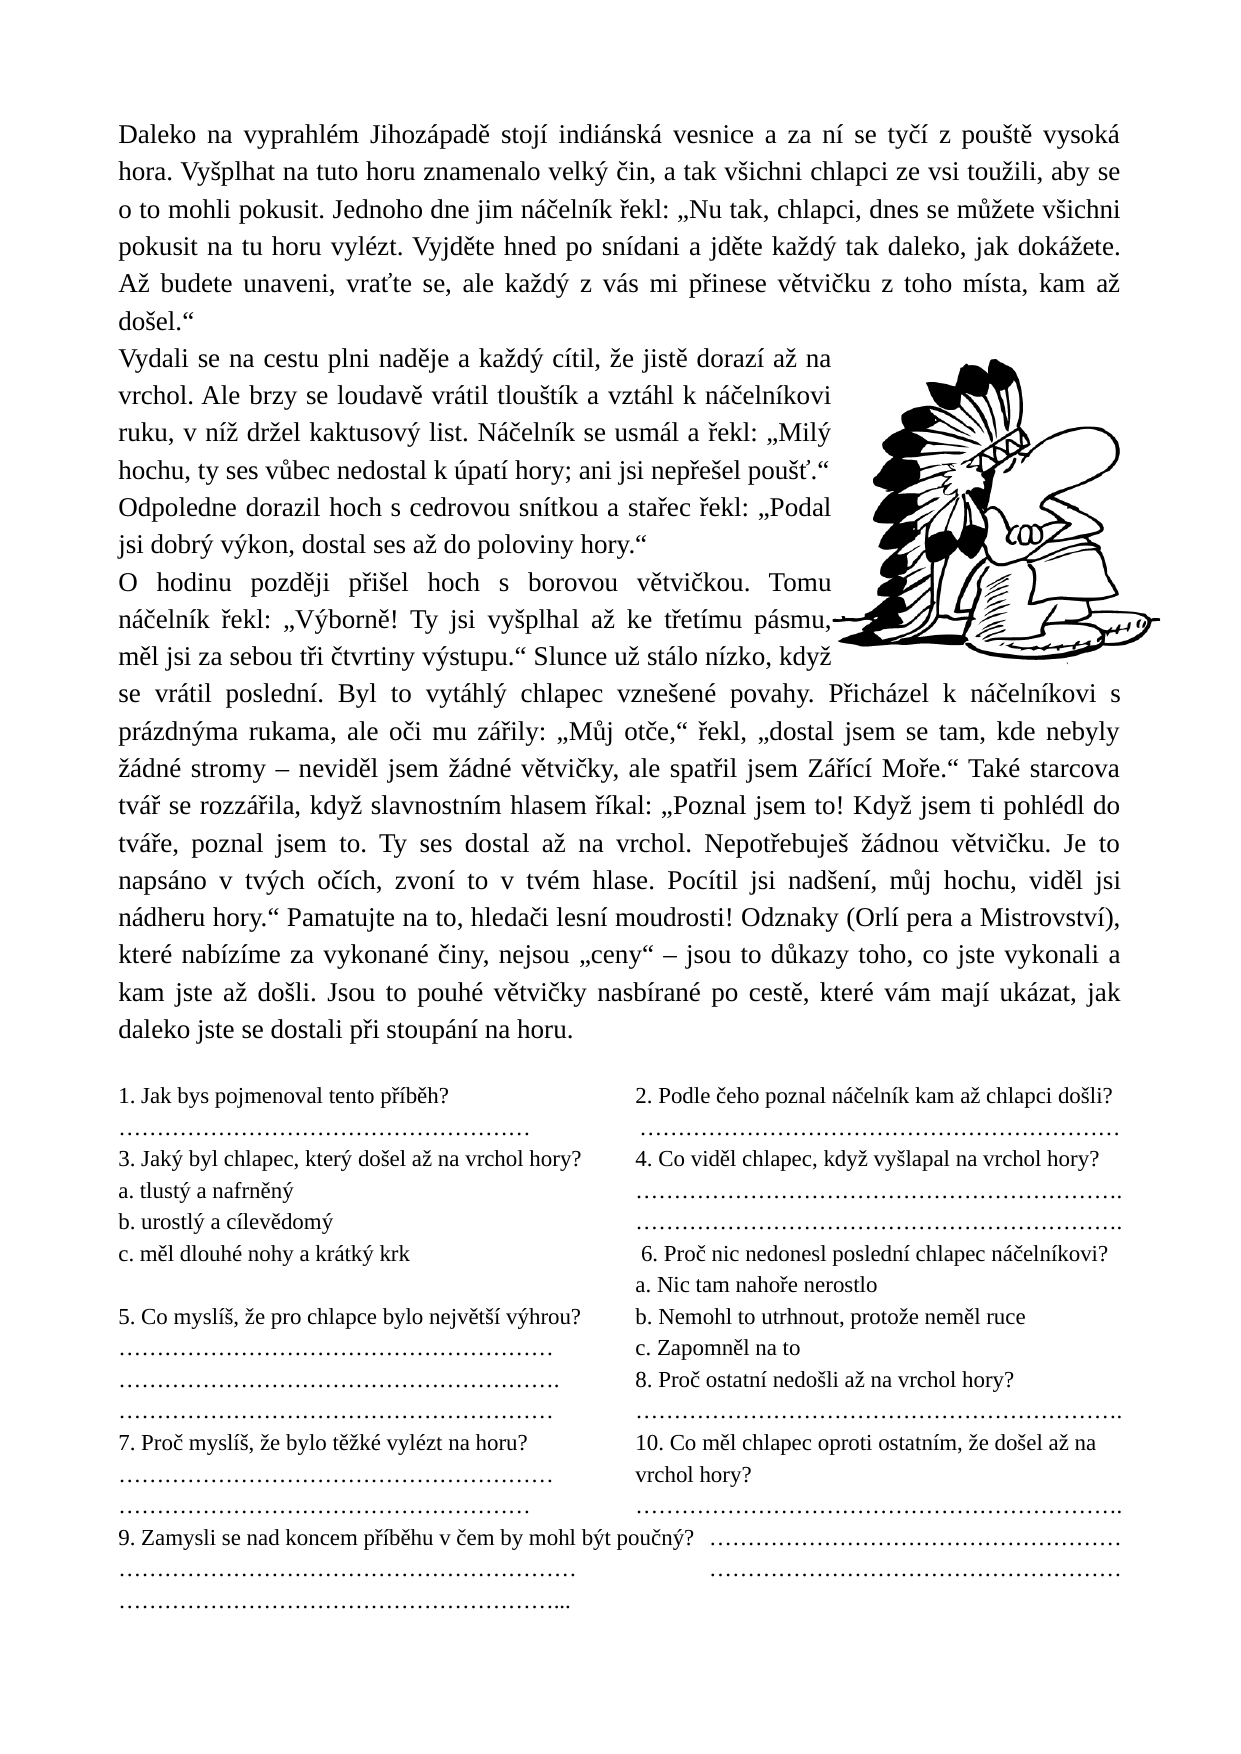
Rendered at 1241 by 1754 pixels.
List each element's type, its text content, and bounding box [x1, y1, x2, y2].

text 7. Proč myslíš, že bylo těžké vylézt na horu? 10. Co měl chlapec oproti ostatním, že došel až na ………………………………………………… vrchol hory? [118, 1429, 1122, 1487]
text b. urostlý a cílevědomý ………………………………………………………. [118, 1208, 1122, 1234]
text O hodinu později přišel hoch s borovou větvičkou. Tomu náčelník řekl: „Výborně! Ty jsi vyšplhal až ke třetímu pásmu, měl jsi za sebou tři čtvrtiny výstupu.“ Slunce už stálo nízko, když se vrátil poslední. Byl to vytáhlý chlapec vznešené povahy. Přicházel k náčelníkovi s prázdnýma rukama, ale oči mu zářily: „Můj otče,“ řekl, „dostal jsem se tam, kde nebyly žádné stromy – neviděl jsem žádné větvičky, ale spatřil jsem Zářící Moře.“ Také starcova tvář se rozzářila, když slavnostním hlasem říkal: „Poznal jsem to! Když jsem ti pohlédl do tváře, poznal jsem to. Ty ses dostal až na vrchol. Nepotřebuješ žádnou větvičku. Je to napsáno v tvých očích, zvoní to v tvém hlase. Pocítil jsi nadšení, můj hochu, viděl jsi nádheru hory.“ Pamatujte na to, hledači lesní moudrosti! Odznaky (Orlí pera a Mistrovství), které nabízíme za vykonané činy, nejsou „ceny“ – jsou to důkazy toho, co jste vykonali a kam jste až došli. Jsou to pouhé větvičky nasbírané po cestě, které vám mají ukázat, jak daleko jste se dostali při stoupání na horu. [118, 566, 1122, 1044]
text ………………………………………………… ………………………………………………………. [118, 1398, 1122, 1424]
text ……………………………………………… ………………………………………………………. [118, 1492, 1122, 1519]
picture [832, 352, 1161, 672]
text …………………………………………………... [118, 1587, 1122, 1613]
text …………………………………………………. 8. Proč ostatní nedošli až na vrchol hory? [118, 1366, 1122, 1392]
text ……………………………………………… ……………………………………………………… [118, 1113, 1122, 1140]
text Odpoledne dorazil hoch s cedrovou snítkou a stařec řekl: „Podal jsi dobrý výkon, dostal ses až do poloviny hory.“ [118, 491, 832, 559]
text a. tlustý a nafrněný ………………………………………………………. [118, 1177, 1122, 1203]
text 1. Jak bys pojmenoval tento příběh? 2. Podle čeho poznal náčelník kam až chlapci došli? [118, 1082, 1122, 1108]
text 5. Co myslíš, že pro chlapce bylo největší výhrou? b. Nemohl to utrhnout, protože neměl ruce [118, 1303, 1122, 1329]
text a. Nic tam nahoře nerostlo [118, 1271, 1122, 1298]
text 3. Jaký byl chlapec, který došel až na vrchol hory? 4. Co viděl chlapec, když vyšlapal na vrchol hory? [118, 1145, 1122, 1171]
text 9. Zamysli se nad koncem příběhu v čem by mohl být poučný? ……………………………………………… [118, 1524, 1122, 1550]
text Daleko na vyprahlém Jihozápadě stojí indiánská vesnice a za ní se tyčí z pouště vysoká hora. Vyšplhat na tuto horu znamenalo velký čin, a tak všichni chlapci ze vsi toužili, aby se o to mohli pokusit. Jednoho dne jim náčelník řekl: „Nu tak, chlapci, dnes se můžete všichni pokusit na tu horu vylézt. Vyjděte hned po snídani a jděte každý tak daleko, jak dokážete. Až budete unaveni, vraťte se, ale každý z vás mi přinese větvičku z toho místa, kam až došel.“ [118, 118, 1122, 336]
text ………………………………………………… c. Zapomněl na to [118, 1334, 1122, 1361]
text Vydali se na cestu plni naděje a každý cítil, že jistě dorazí až na vrchol. Ale brzy se loudavě vrátil tlouštík a vztáhl k náčelníkovi ruku, v níž držel kaktusový list. Náčelník se usmál a řekl: „Milý hochu, ty ses vůbec nedostal k úpatí hory; ani jsi nepřešel poušť.“ [118, 342, 1122, 485]
text c. měl dlouhé nohy a krátký krk 6. Proč nic nedonesl poslední chlapec náčelníkovi? [118, 1240, 1122, 1266]
text …………………………………………………… ……………………………………………… [118, 1555, 1122, 1582]
